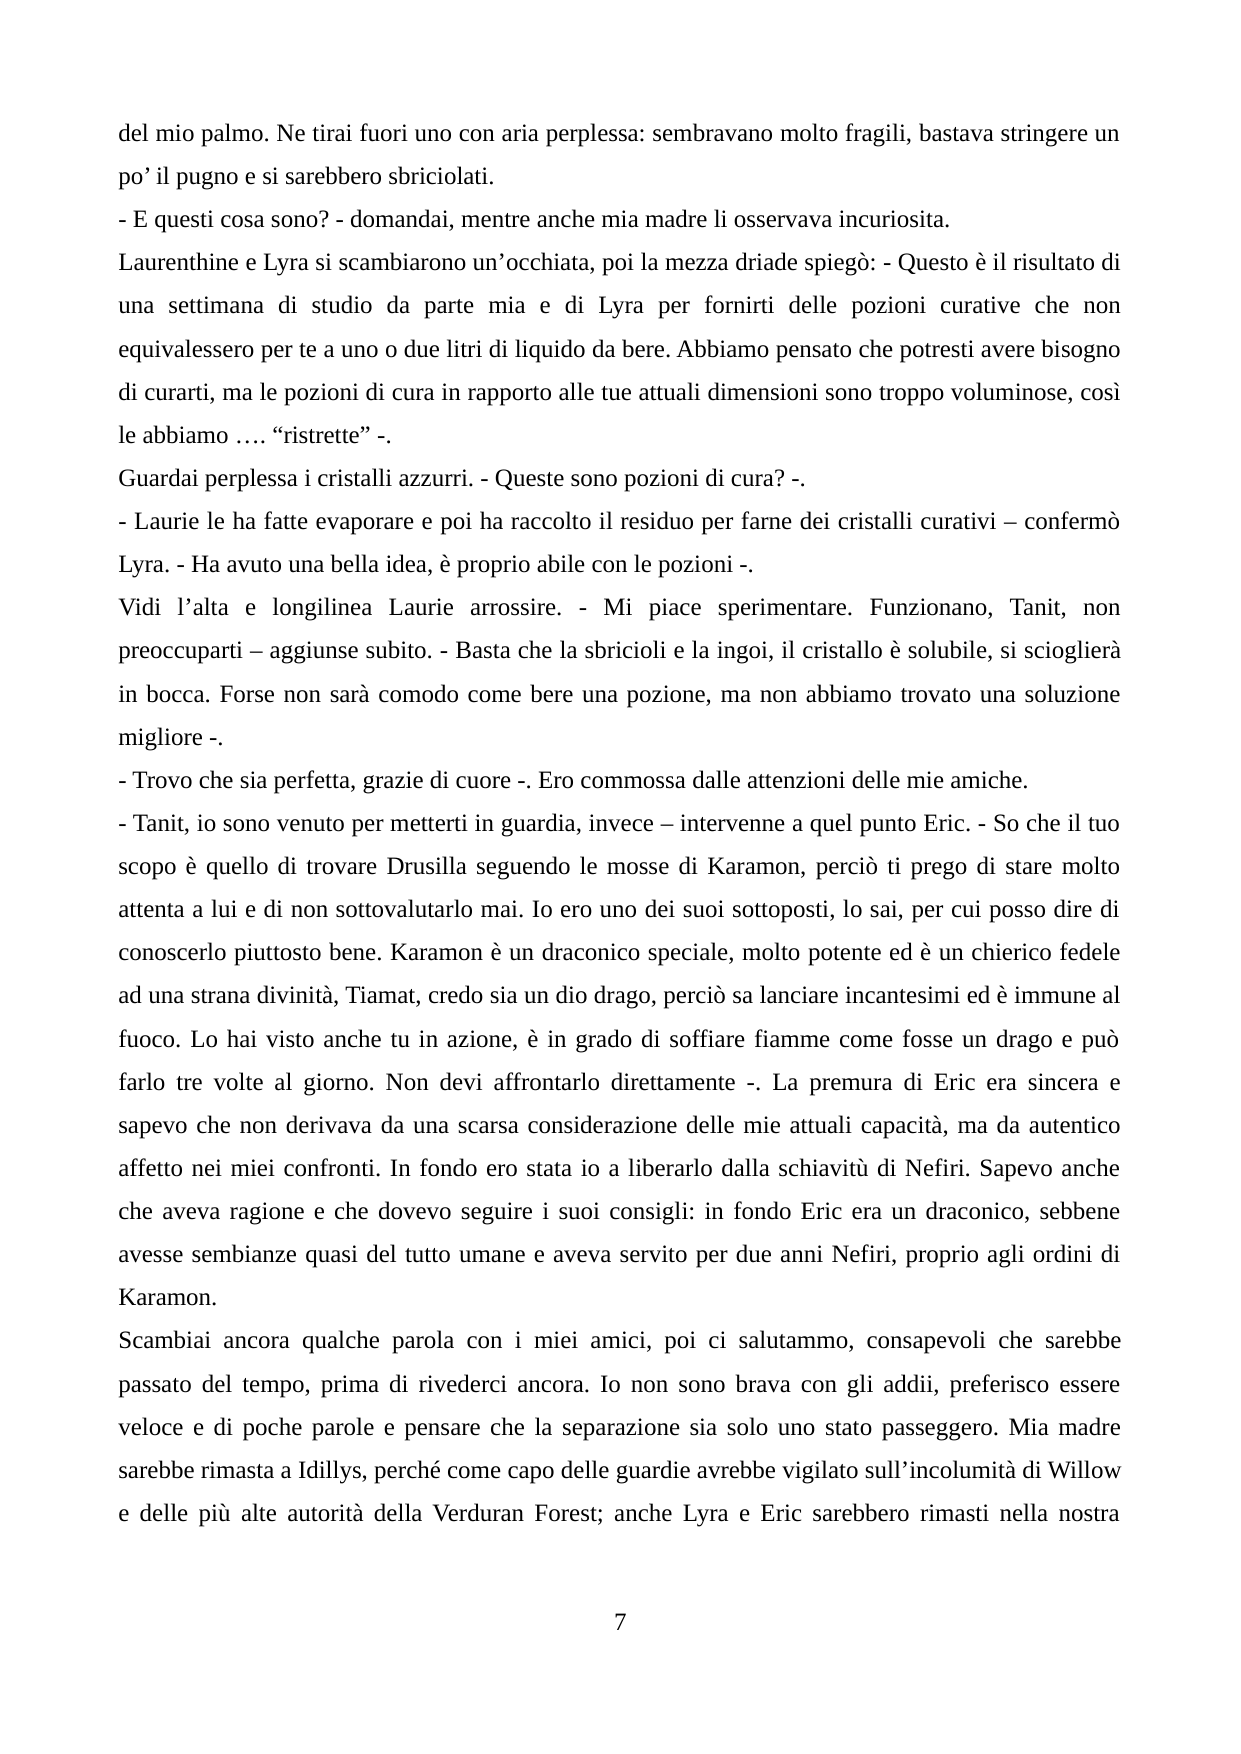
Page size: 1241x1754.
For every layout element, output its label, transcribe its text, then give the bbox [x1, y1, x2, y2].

text Scambiai ancora qualche parola con i miei amici, poi ci salutammo, consapevoli che sarebbe passato del tempo, prima di rivederci ancora. Io non sono brava con gli addii, preferisco essere veloce e di poche parole e pensare che la separazione sia solo uno stato passeggero. Mia madre sarebbe rimasta a Idillys, perché come capo delle guardie avrebbe vigilato sull’incolumità di Willow e delle più alte autorità della Verduran Forest; anche Lyra e Eric sarebbero rimasti nella nostra [118, 1326, 1122, 1527]
text Guardai perplessa i cristalli azzurri. - Queste sono pozioni di cura? -. [118, 463, 1122, 492]
text del mio palmo. Ne tirai fuori uno con aria perplessa: sembravano molto fragili, bastava stringere un po’ il pugno e si sarebbero sbriciolati. [118, 118, 1122, 190]
text - Laurie le ha fatte evaporare e poi ha raccolto il residuo per farne dei cristalli curativi – confermò Lyra. - Ha avuto una bella idea, è proprio abile con le pozioni -. [118, 506, 1122, 578]
text Vidi l’alta e longilinea Laurie arrossire. - Mi piace sperimentare. Funzionano, Tanit, non preoccuparti – aggiunse subito. - Basta che la sbricioli e la ingoi, il cristallo è solubile, si scioglierà in bocca. Forse non sarà comodo come bere una pozione, ma non abbiamo trovato una soluzione migliore -. [118, 592, 1122, 751]
text - E questi cosa sono? - domandai, mentre anche mia madre li osservava incuriosita. [118, 204, 1122, 233]
text - Trovo che sia perfetta, grazie di cuore -. Ero commossa dalle attenzioni delle mie amiche. [118, 765, 1122, 794]
text Laurenthine e Lyra si scambiarono un’occhiata, poi la mezza driade spiegò: - Questo è il risultato di una settimana di studio da parte mia e di Lyra per fornirti delle pozioni curative che non equivalessero per te a uno o due litri di liquido da bere. Abbiamo pensato che potresti avere bisogno di curarti, ma le pozioni di cura in rapporto alle tue attuali dimensioni sono troppo voluminose, così le abbiamo …. “ristrette” -. [118, 247, 1122, 449]
text - Tanit, io sono venuto per metterti in guardia, invece – intervenne a quel punto Eric. - So che il tuo scopo è quello di trovare Drusilla seguendo le mosse di Karamon, perciò ti prego di stare molto attenta a lui e di non sottovalutarlo mai. Io ero uno dei suoi sottoposti, lo sai, per cui posso dire di conoscerlo piuttosto bene. Karamon è un draconico speciale, molto potente ed è un chierico fedele ad una strana divinità, Tiamat, credo sia un dio drago, perciò sa lanciare incantesimi ed è immune al fuoco. Lo hai visto anche tu in azione, è in grado di soffiare fiamme come fosse un drago e può farlo tre volte al giorno. Non devi affrontarlo direttamente -. La premura di Eric era sincera e sapevo che non derivava da una scarsa considerazione delle mie attuali capacità, ma da autentico affetto nei miei confronti. In fondo ero stata io a liberarlo dalla schiavitù di Nefiri. Sapevo anche che aveva ragione e che dovevo seguire i suoi consigli: in fondo Eric era un draconico, sebbene avesse sembianze quasi del tutto umane e aveva servito per due anni Nefiri, proprio agli ordini di Karamon. [118, 808, 1122, 1311]
